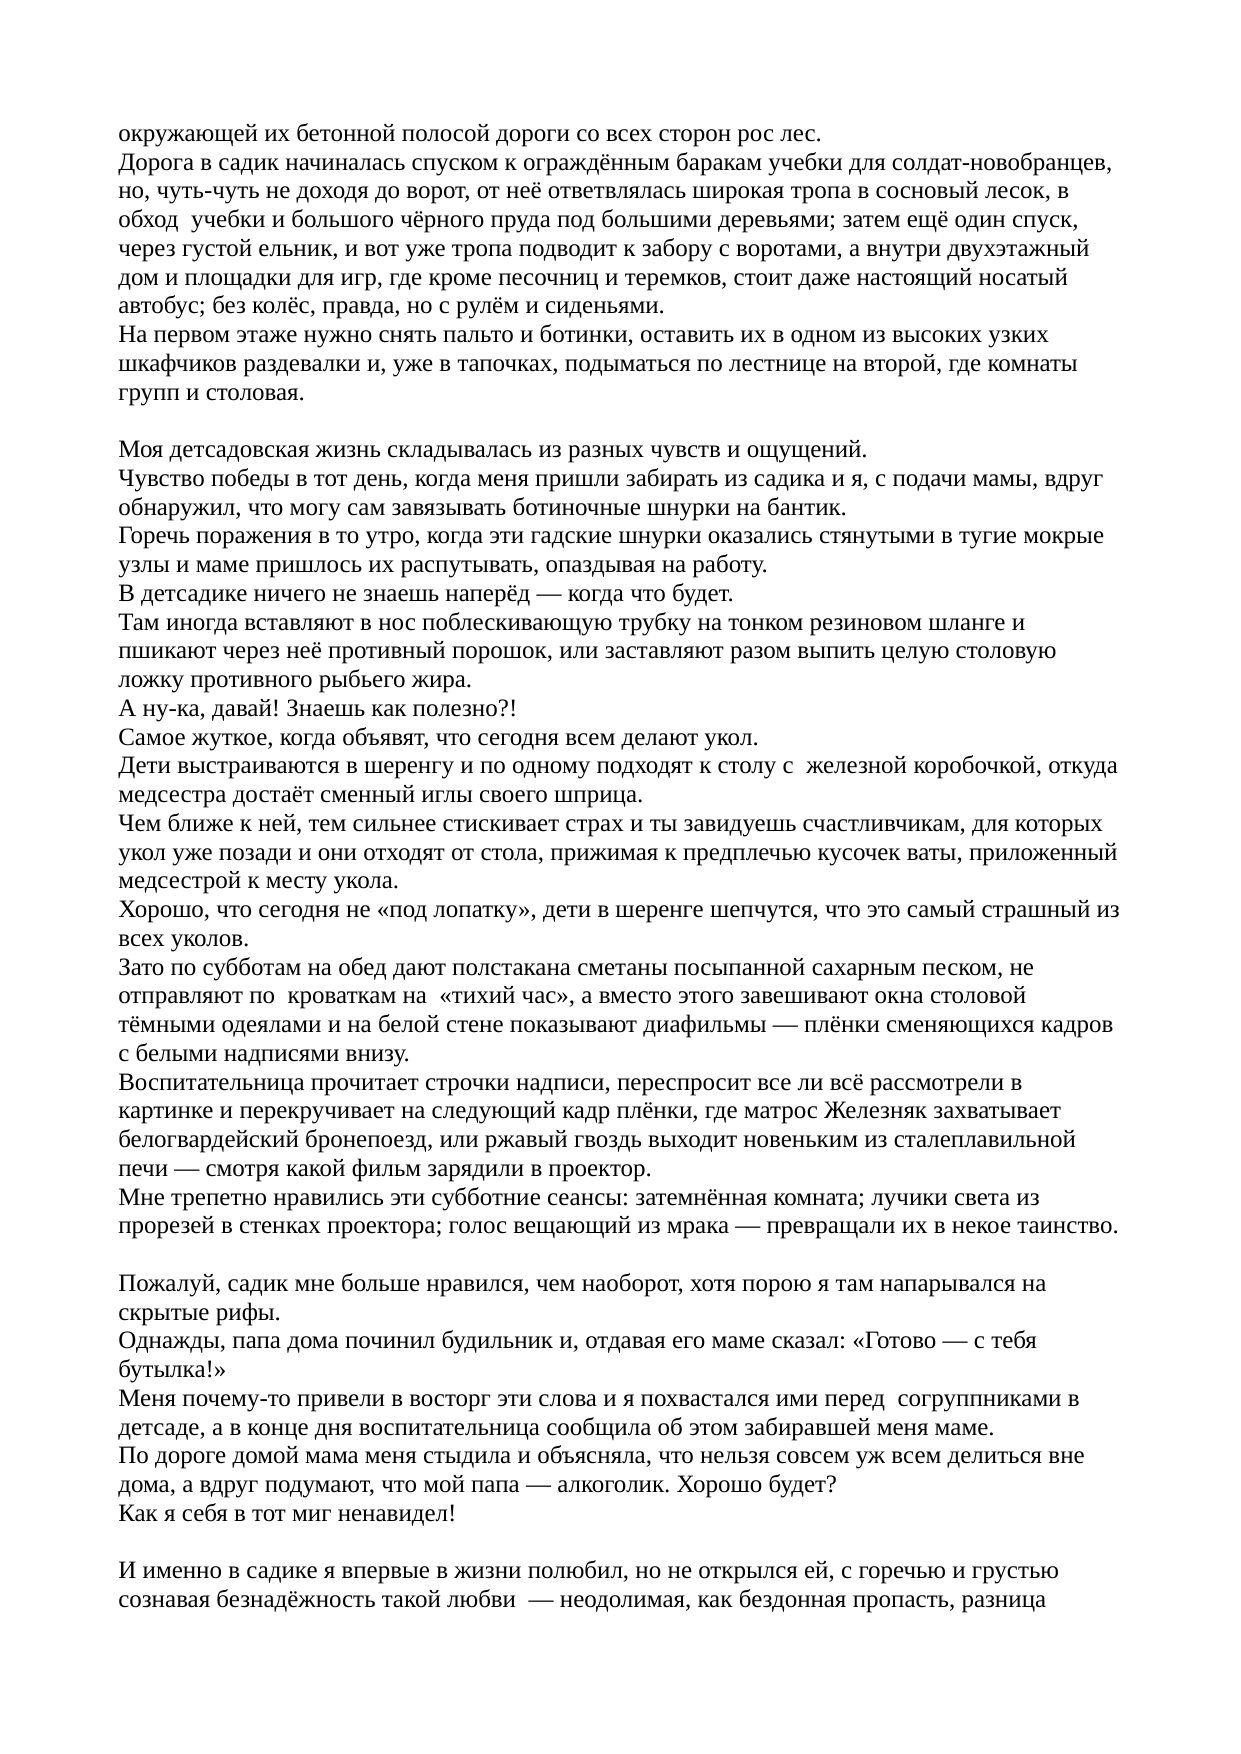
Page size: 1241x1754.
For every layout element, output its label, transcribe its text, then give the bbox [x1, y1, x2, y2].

text Как я себя в тот миг ненавидел! [118, 1498, 1122, 1527]
text Зато по субботам на обед дают полстакана сметаны посыпанной сахарным песком, не отправляют по кроваткам на «тихий час», а вместо этого завешивают окна столовой тёмными одеялами и на белой стене показывают диафильмы — плёнки сменяющихся кадров с белыми надписями внизу. [118, 952, 1122, 1067]
text Пожалуй, садик мне больше нравился, чем наоборот, хотя порою я там напарывался на скрытые рифы. [118, 1268, 1122, 1326]
text Там иногда вставляют в нос поблескивающую трубку на тонком резиновом шланге и пшикают через неё противный порошок, или заставляют разом выпить целую столовую ложку противного рыбьего жира. [118, 607, 1122, 693]
text По дороге домой мама меня стыдила и объясняла, что нельзя совсем уж всем делиться вне дома, а вдруг подумают, что мой папа — алкоголик. Хорошо будет? [118, 1441, 1122, 1498]
text Однажды, папа дома починил будильник и, отдавая его маме сказал: «Готово — с тебя бутылка!» [118, 1326, 1122, 1383]
text Дети выстраиваются в шеренгу и по одному подходят к столу с железной коробочкой, откуда медсестра достаёт сменный иглы своего шприца. [118, 751, 1122, 808]
text На первом этаже нужно снять пальто и ботинки, оставить их в одном из высоких узких шкафчиков раздевалки и, уже в тапочках, подыматься по лестнице на второй, где комнаты групп и столовая. [118, 319, 1122, 406]
text Воспитательница прочитает строчки надписи, переспросит все ли всё рассмотрели в картинке и перекручивает на следующий кадр плёнки, где матрос Железняк захватывает белогвардейский бронепоезд, или ржавый гвоздь выходит новеньким из сталеплавильной печи — смотря какой фильм зарядили в проектор. [118, 1067, 1122, 1182]
text В детсадике ничего не знаешь наперёд — когда что будет. [118, 578, 1122, 607]
text А ну-ка, давай! Знаешь как полезно?! [118, 693, 1122, 722]
text Чем ближе к ней, тем сильнее стискивает страх и ты завидуешь счастливчикам, для которых укол уже позади и они отходят от стола, прижимая к предплечью кусочек ваты, приложенный медсестрой к месту укола. [118, 808, 1122, 894]
text окружающей их бетонной полосой дороги со всех сторон рос лес. [118, 118, 1122, 147]
text Мне трепетно нравились эти субботние сеансы: затемнённая комната; лучики света из прорезей в стенках проектора; голос вещающий из мрака — превращали их в некое таинство. [118, 1182, 1122, 1239]
text Самое жуткое, когда объявят, что сегодня всем делают укол. [118, 722, 1122, 751]
text Меня почему-то привели в восторг эти слова и я похвастался ими перед согруппниками в детсаде, а в конце дня воспитательница сообщила об этом забиравшей меня маме. [118, 1383, 1122, 1441]
text Дорога в садик начиналась спуском к ограждённым баракам учебки для солдат-новобранцев, но, чуть-чуть не доходя до ворот, от неё ответвлялась широкая тропа в сосновый лесок, в обход учебки и большого чёрного пруда под большими деревьями; затем ещё один спуск, через густой ельник, и вот уже тропа подводит к забору с воротами, а внутри двухэтажный дом и площадки для игр, где кроме песочниц и теремков, стоит даже настоящий носатый автобус; без колёс, правда, но с рулём и сиденьями. [118, 147, 1122, 319]
text Моя детсадовская жизнь складывалась из разных чувств и ощущений. [118, 434, 1122, 463]
text Хорошо, что сегодня не «под лопатку», дети в шеренге шепчутся, что это самый страшный из всех уколов. [118, 894, 1122, 952]
text Чувство победы в тот день, когда меня пришли забирать из садика и я, с подачи мамы, вдруг обнаружил, что могу сам завязывать ботиночные шнурки на бантик. [118, 463, 1122, 521]
text И именно в садике я впервые в жизни полюбил, но не открылся ей, с горечью и грустью сознавая безнадёжность такой любви — неодолимая, как бездонная пропасть, разница [118, 1556, 1122, 1613]
text Горечь поражения в то утро, когда эти гадские шнурки оказались стянутыми в тугие мокрые узлы и маме пришлось их распутывать, опаздывая на работу. [118, 521, 1122, 578]
